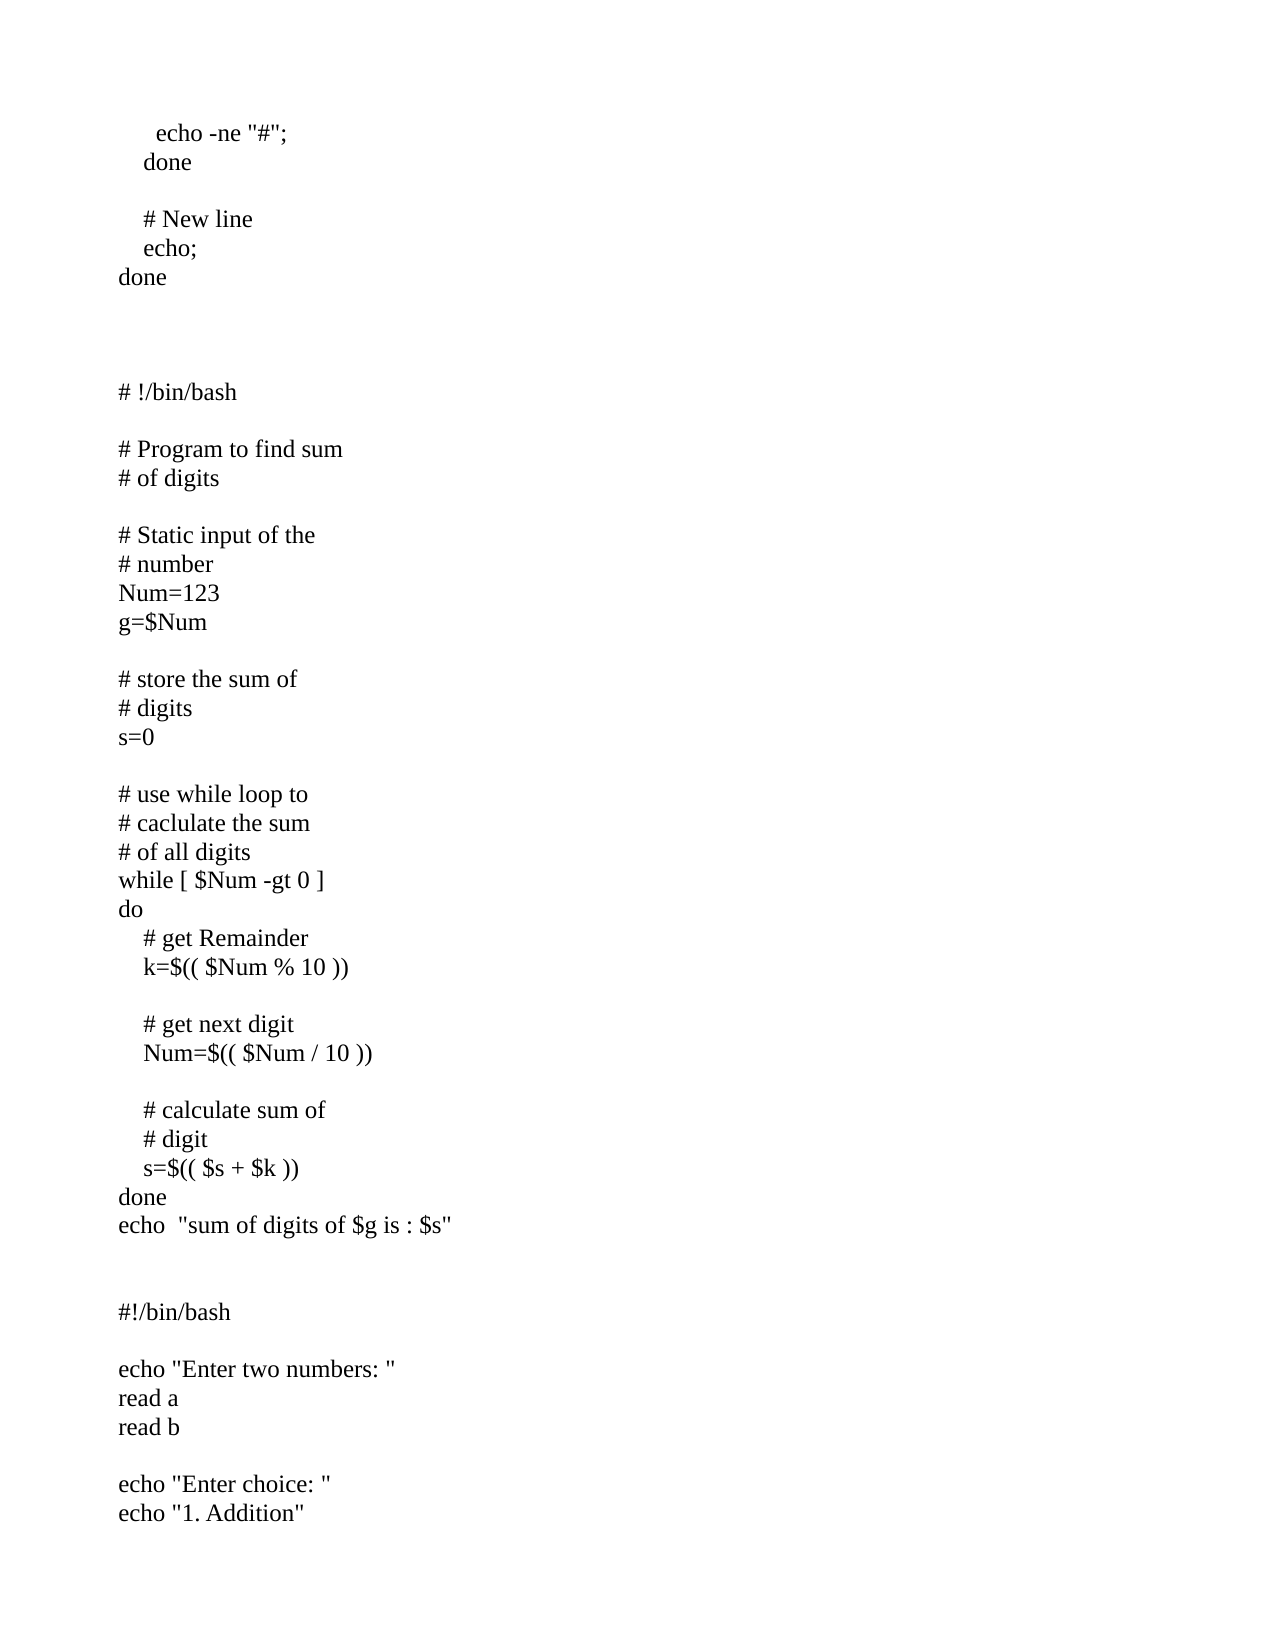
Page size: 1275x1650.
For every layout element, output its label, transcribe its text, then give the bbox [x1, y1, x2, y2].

text Num=123 [118, 578, 1157, 607]
text # get next digit [118, 1009, 1157, 1038]
text done [118, 1182, 1157, 1211]
text read a [118, 1383, 1157, 1412]
text # number [118, 549, 1157, 578]
text echo "sum of digits of $g is : $s" [118, 1211, 1157, 1239]
text # store the sum of [118, 664, 1157, 693]
text # of digits [118, 463, 1157, 492]
text # !/bin/bash [118, 377, 1157, 406]
text # digits [118, 693, 1157, 722]
text Num=$(( $Num / 10 )) [118, 1038, 1157, 1067]
text #!/bin/bash [118, 1297, 1157, 1326]
text # of all digits [118, 837, 1157, 866]
text echo "1. Addition" [118, 1498, 1157, 1527]
text done [118, 147, 1157, 176]
text echo "Enter choice: " [118, 1469, 1157, 1498]
text k=$(( $Num % 10 )) [118, 952, 1157, 981]
text # Program to find sum [118, 434, 1157, 463]
text # get Remainder [118, 923, 1157, 952]
text # Static input of the [118, 521, 1157, 549]
text # use while loop to [118, 779, 1157, 808]
text echo; [118, 233, 1157, 262]
text g=$Num [118, 607, 1157, 636]
text do [118, 894, 1157, 923]
text s=$(( $s + $k )) [118, 1153, 1157, 1182]
text # caclulate the sum [118, 808, 1157, 837]
text read b [118, 1412, 1157, 1441]
text # New line [118, 204, 1157, 233]
text echo -ne "#"; [118, 118, 1157, 147]
text s=0 [118, 722, 1157, 751]
text done [118, 262, 1157, 291]
text while [ $Num -gt 0 ] [118, 866, 1157, 894]
text # digit [118, 1124, 1157, 1153]
text # calculate sum of [118, 1096, 1157, 1124]
text echo "Enter two numbers: " [118, 1354, 1157, 1383]
